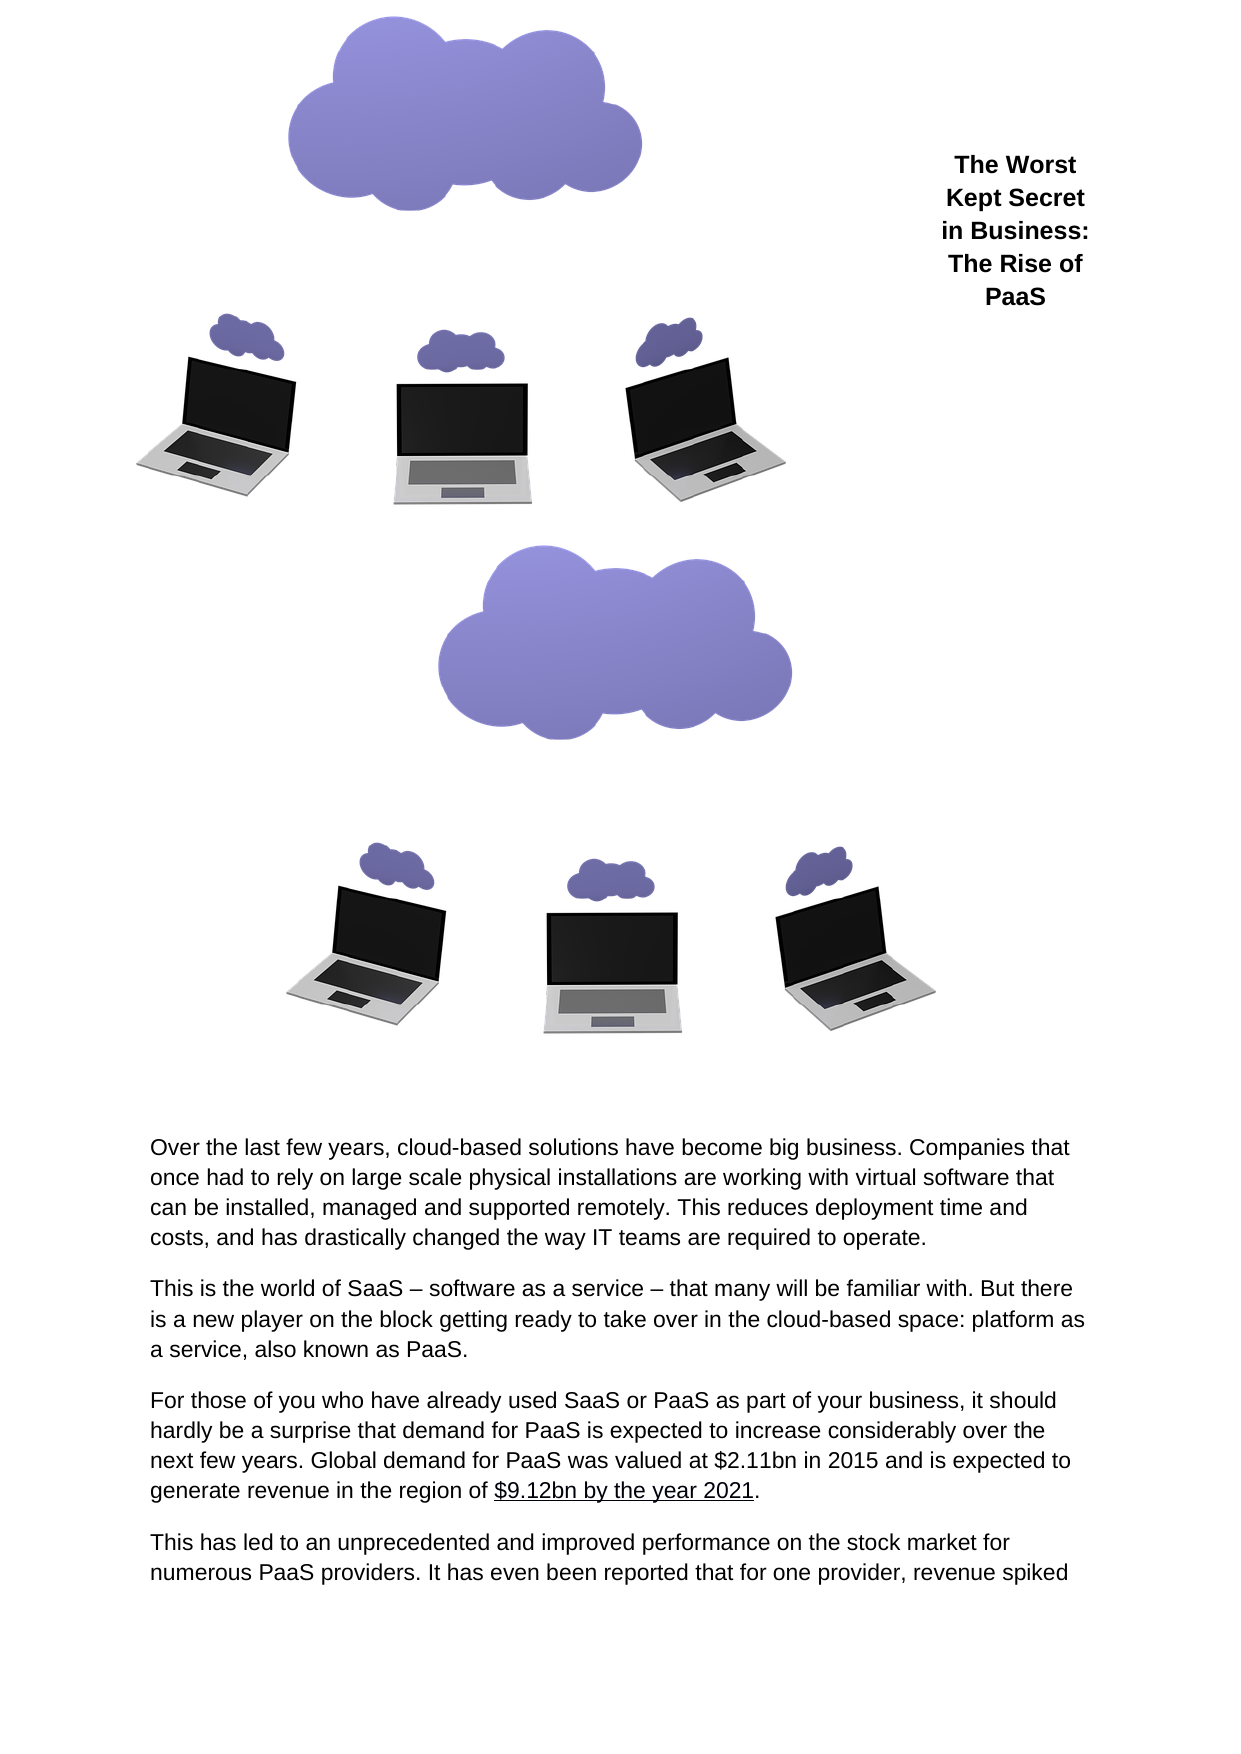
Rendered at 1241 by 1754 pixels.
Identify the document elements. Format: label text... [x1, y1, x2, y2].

text This is the world of SaaS – software as a service – that many will be familiar with. But there is a new player on the block getting ready to take over in the cloud-based space: platform as a service, also known as PaaS. [150, 1275, 1090, 1362]
text For those of you who have already used SaaS or PaaS as part of your business, it should hardly be a surprise that demand for PaaS is expected to increase considerably over the next few years. Global demand for PaaS was valued at $2.11bn in 2015 and is expected to generate revenue in the region of $9.12bn by the year 2021. [150, 1387, 1090, 1504]
text The Worst Kept Secret in Business: The Rise of PaaS [941, 150, 1090, 311]
text Over the last few years, cloud-based solutions have become big business. Companies that once had to rely on large scale physical installations are working with virtual software that can be installed, managed and supported remotely. This reduces deployment time and costs, and has drastically changed the way IT teams are required to operate. [150, 1134, 1090, 1251]
text This has led to an unprecedented and improved performance on the stock market for numerous PaaS providers. It has even been reported that for one provider, revenue spiked [150, 1528, 1090, 1585]
picture [0, 0, 1091, 1058]
